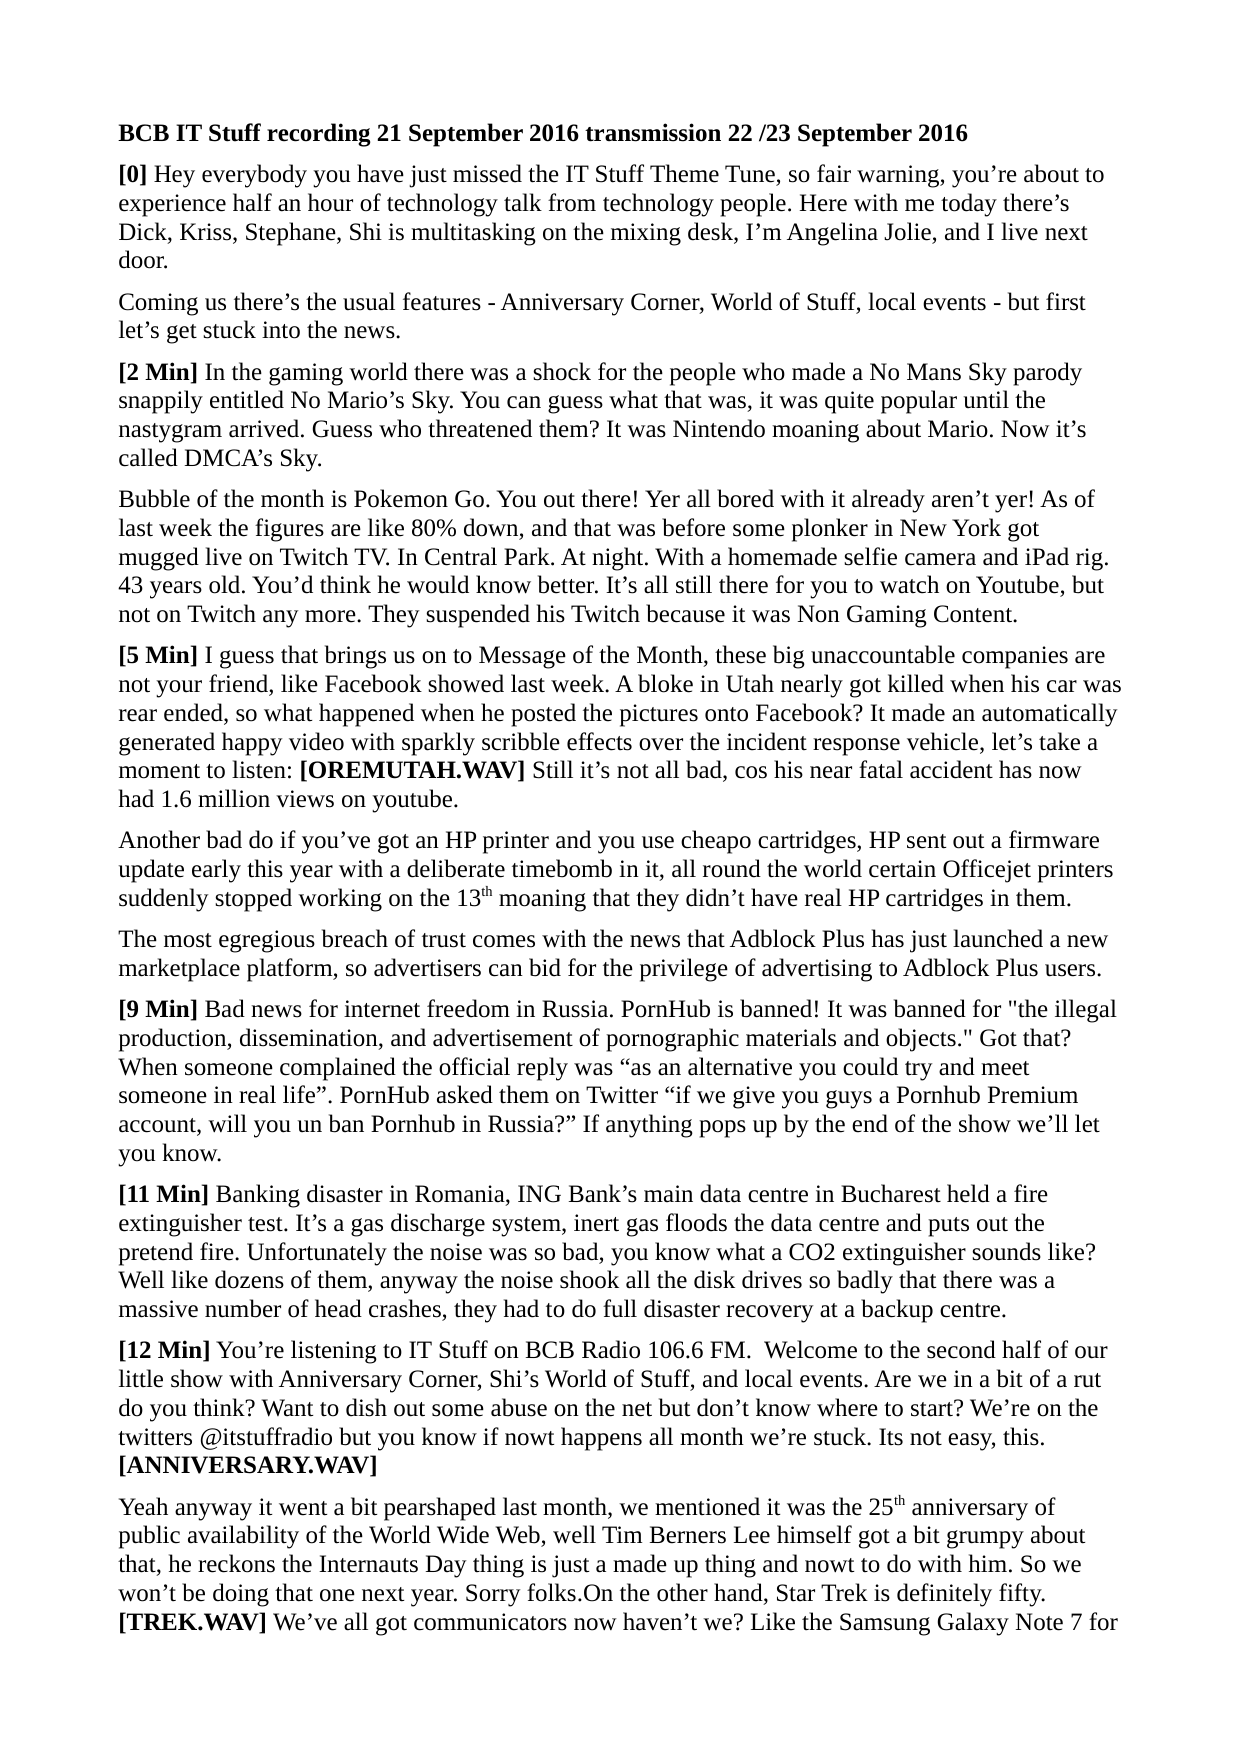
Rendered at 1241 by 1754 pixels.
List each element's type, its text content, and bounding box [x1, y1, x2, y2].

text Bubble of the month is Pokemon Go. You out there! Yer all bored with it already aren’t yer! As of last week the figures are like 80% down, and that was before some plonker in New York got mugged live on Twitch TV. In Central Park. At night. With a homemade selfie camera and iPad rig. 43 years old. You’d think he would know better. It’s all still there for you to watch on Youtube, but not on Twitch any more. They suspended his Twitch because it was Non Gaming Content. [118, 484, 1122, 628]
text BCB IT Stuff recording 21 September 2016 transmission 22 /23 September 2016 [118, 118, 1122, 147]
text [0] Hey everybody you have just missed the IT Stuff Theme Tune, so fair warning, you’re about to experience half an hour of technology talk from technology people. Here with me today there’s Dick, Kriss, Stephane, Shi is multitasking on the mixing desk, I’m Angelina Jolie, and I live next door. [118, 159, 1122, 274]
text [5 Min] I guess that brings us on to Message of the Month, these big unaccountable companies are not your friend, like Facebook showed last week. A bloke in Utah nearly got killed when his car was rear ended, so what happened when he posted the pictures onto Facebook? It made an automatically generated happy video with sparkly scribble effects over the incident response vehicle, let’s take a moment to listen: [OREMUTAH.WAV] Still it’s not all bad, cos his near fatal accident has now had 1.6 million views on youtube. [118, 641, 1122, 813]
text [2 Min] In the gaming world there was a shock for the people who made a No Mans Sky parody snappily entitled No Mario’s Sky. You can guess what that was, it was quite popular until the nastygram arrived. Guess who threatened them? It was Nintendo moaning about Mario. Now it’s called DMCA’s Sky. [118, 357, 1122, 472]
text Coming us there’s the usual features - Anniversary Corner, World of Stuff, local events - but first let’s get stuck into the news. [118, 287, 1122, 344]
text [11 Min] Banking disaster in Romania, ING Bank’s main data centre in Bucharest held a fire extinguisher test. It’s a gas discharge system, inert gas floods the data centre and puts out the pretend fire. Unfortunately the noise was so bad, you know what a CO2 extinguisher sounds like? Well like dozens of them, anyway the noise shook all the disk drives so badly that there was a massive number of head crashes, they had to do full disaster recovery at a backup centre. [118, 1179, 1122, 1323]
text Another bad do if you’ve got an HP printer and you use cheapo cartridges, HP sent out a firmware update early this year with a deliberate timebomb in it, all round the world certain Officejet printers suddenly stopped working on the 13th moaning that they didn’t have real HP cartridges in them. [118, 826, 1122, 912]
text The most egregious breach of trust comes with the news that Adblock Plus has just launched a new marketplace platform, so advertisers can bid for the privilege of advertising to Adblock Plus users. [118, 924, 1122, 982]
text [12 Min] You’re listening to IT Stuff on BCB Radio 106.6 FM. Welcome to the second half of our little show with Anniversary Corner, Shi’s World of Stuff, and local events. Are we in a bit of a rut do you think? Want to dish out some abuse on the net but don’t know where to start? We’re on the twitters @itstuffradio but you know if nowt happens all month we’re stuck. Its not easy, this. [ANNIVERSARY.WAV] [118, 1336, 1122, 1479]
text [9 Min] Bad news for internet freedom in Russia. PornHub is banned! It was banned for "the illegal production, dissemination, and advertisement of pornographic materials and objects." Got that? When someone complained the official reply was “as an alternative you could try and meet someone in real life”. PornHub asked them on Twitter “if we give you guys a Pornhub Premium account, will you un ban Pornhub in Russia?” If anything pops up by the end of the show we’ll let you know. [118, 994, 1122, 1167]
text Yeah anyway it went a bit pearshaped last month, we mentioned it was the 25th anniversary of public availability of the World Wide Web, well Tim Berners Lee himself got a bit grumpy about that, he reckons the Internauts Day thing is just a made up thing and nowt to do with him. So we won’t be doing that one next year. Sorry folks.On the other hand, Star Trek is definitely fifty. [TREK.WAV] We’ve all got communicators now haven’t we? Like the Samsung Galaxy Note 7 for [118, 1492, 1122, 1636]
